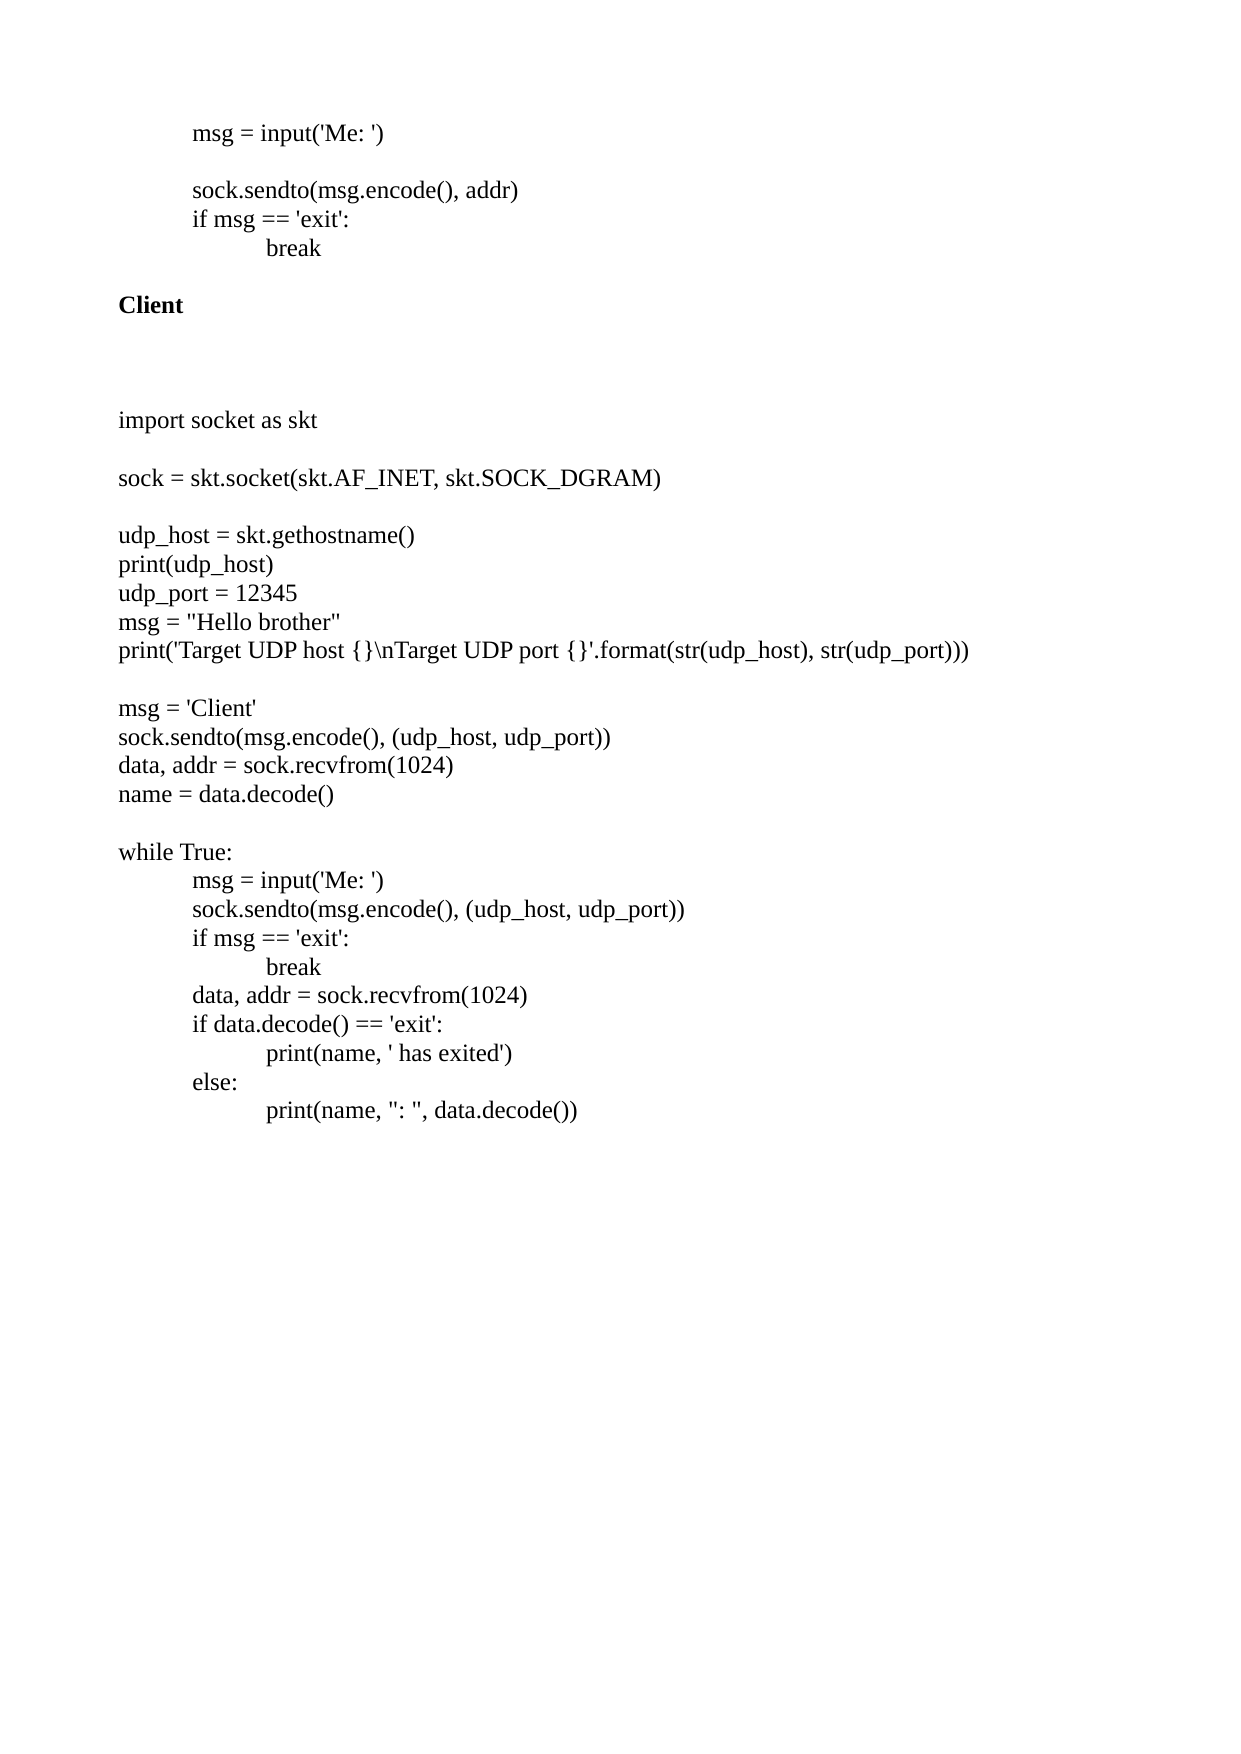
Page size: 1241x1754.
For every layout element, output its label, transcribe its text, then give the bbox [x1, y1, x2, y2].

text msg = input('Me: ') [118, 866, 1122, 894]
text sock = skt.socket(skt.AF_INET, skt.SOCK_DGRAM) [118, 463, 1122, 492]
text data, addr = sock.recvfrom(1024) [118, 981, 1122, 1009]
text msg = 'Client' [118, 693, 1122, 722]
text sock.sendto(msg.encode(), (udp_host, udp_port)) [118, 722, 1122, 751]
text while True: [118, 837, 1122, 866]
text udp_port = 12345 [118, 578, 1122, 607]
text if msg == 'exit': [118, 923, 1122, 952]
text break [118, 952, 1122, 981]
text data, addr = sock.recvfrom(1024) [118, 751, 1122, 779]
text msg = "Hello brother" [118, 607, 1122, 636]
text print(name, ' has exited') [118, 1038, 1122, 1067]
text msg = input('Me: ') [118, 118, 1122, 147]
text print('Target UDP host {}\nTarget UDP port {}'.format(str(udp_host), str(udp_port))) [118, 636, 1122, 664]
text if data.decode() == 'exit': [118, 1009, 1122, 1038]
text name = data.decode() [118, 779, 1122, 808]
text print(udp_host) [118, 549, 1122, 578]
text udp_host = skt.gethostname() [118, 521, 1122, 549]
text else: [118, 1067, 1122, 1096]
text sock.sendto(msg.encode(), addr) [118, 176, 1122, 204]
text Client [118, 291, 1122, 319]
text if msg == 'exit': [118, 204, 1122, 233]
text import socket as skt [118, 406, 1122, 434]
text sock.sendto(msg.encode(), (udp_host, udp_port)) [118, 894, 1122, 923]
text break [118, 233, 1122, 262]
text print(name, ": ", data.decode()) [118, 1096, 1122, 1124]
